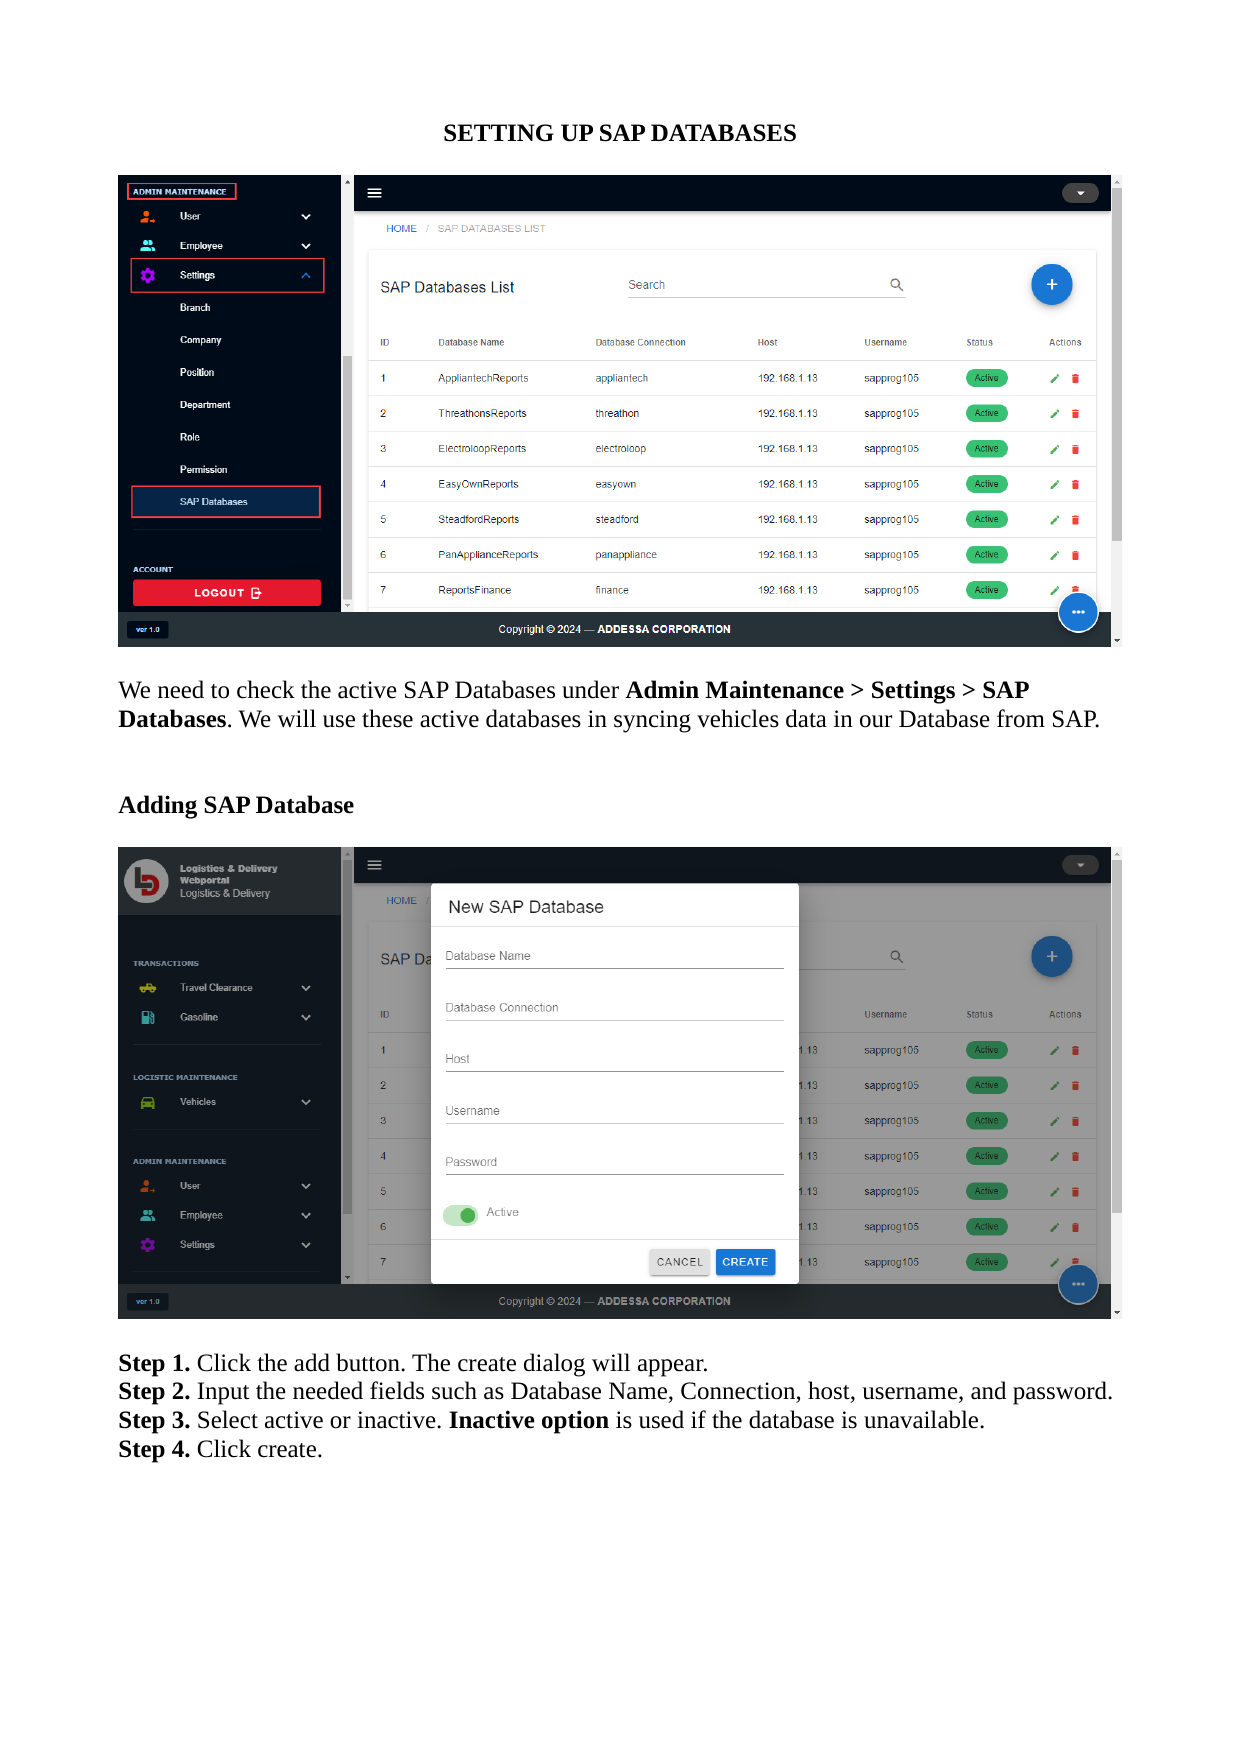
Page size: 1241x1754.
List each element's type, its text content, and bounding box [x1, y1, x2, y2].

text Step 2. Input the needed fields such as Database Name, Connection, host, username, and password. Step 3. Select active or inactive. Inactive option is used if the database is unavailable. [118, 1376, 1122, 1434]
text Step 4. Click create. [118, 1434, 1122, 1463]
text SETTING UP SAP DATABASES [118, 118, 1122, 147]
text Step 1. Click the add button. The create dialog will appear. [118, 1348, 1122, 1376]
picture [118, 175, 1123, 647]
text We need to check the active SAP Databases under Admin Maintenance > Settings > SAP Databases. We will use these active databases in syncing vehicles data in our Database from SAP. [118, 675, 1122, 733]
picture [118, 847, 1123, 1319]
text Adding SAP Database [118, 790, 1122, 819]
